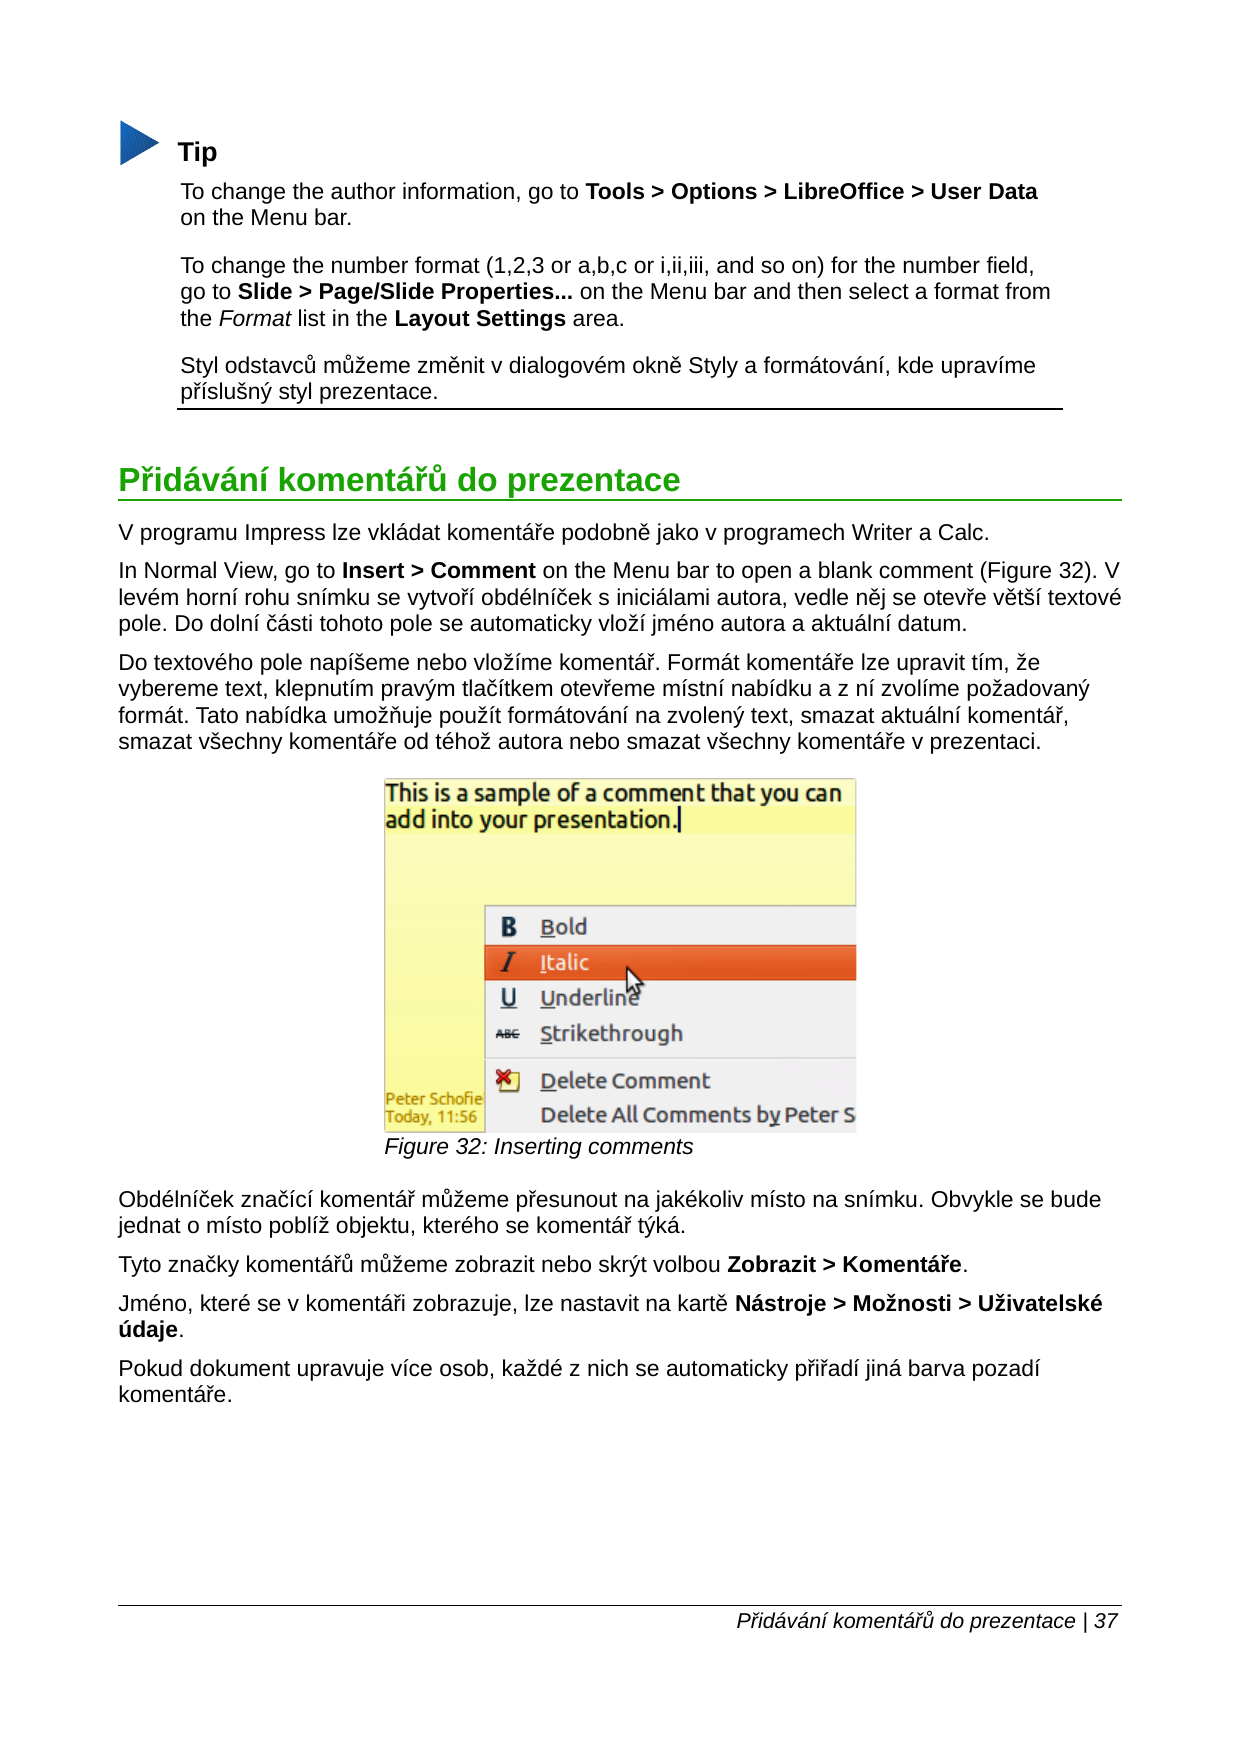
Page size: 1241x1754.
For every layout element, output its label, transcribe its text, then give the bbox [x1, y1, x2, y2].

text Figure 32: Inserting comments [384, 1133, 856, 1159]
text Tyto značky komentářů můžeme zobrazit nebo skrýt volbou Zobrazit > Komentáře. [118, 1251, 1122, 1277]
subtitle Přidávání komentářů do prezentace [118, 460, 1122, 499]
subtitle Tip [118, 118, 1122, 167]
picture [384, 778, 857, 1133]
text V programu Impress lze vkládat komentáře podobně jako v programech Writer a Calc. [118, 518, 1122, 545]
text Jméno, které se v komentáři zobrazuje, lze nastavit na kartě Nástroje > Možnosti > Uživatelské údaje. [118, 1290, 1122, 1342]
text Do textového pole napíšeme nebo vložíme komentář. Formát komentáře lze upravit tím, že vybereme text, klepnutím pravým tlačítkem otevřeme místní nabídku a z ní zvolíme požadovaný formát. Tato nabídka umožňuje použít formátování na zvolený text, smazat aktuální komentář, smazat všechny komentáře od téhož autora nebo smazat všechny komentáře v prezentaci. [118, 649, 1122, 754]
text Styl odstavců můžeme změnit v dialogovém okně Styly a formátování, kde upravíme příslušný styl prezentace. [177, 349, 1063, 408]
text To change the author information, go to Tools > Options > LibreOffice > User Data on the Menu bar. [177, 175, 1063, 231]
text To change the number format (1,2,3 or a,b,c or i,ii,iii, and so on) for the number field, go to Slide > Page/Slide Properties... on the Menu bar and then select a format from the Format list in the Layout Settings area. [177, 249, 1063, 331]
text Obdélníček značící komentář můžeme přesunout na jakékoliv místo na snímku. Obvykle se bude jednat o místo poblíž objektu, kterého se komentář týká. [118, 1186, 1122, 1238]
text In Normal View, go to Insert > Comment on the Menu bar to open a blank comment (Figure 32). V levém horní rohu snímku se vytvoří obdélníček s iniciálami autora, vedle něj se otevře větší textové pole. Do dolní části tohoto pole se automaticky vloží jméno autora a aktuální datum. [118, 557, 1122, 636]
text Pokud dokument upravuje více osob, každé z nich se automaticky přiřadí jiná barva pozadí komentáře. [118, 1355, 1122, 1408]
